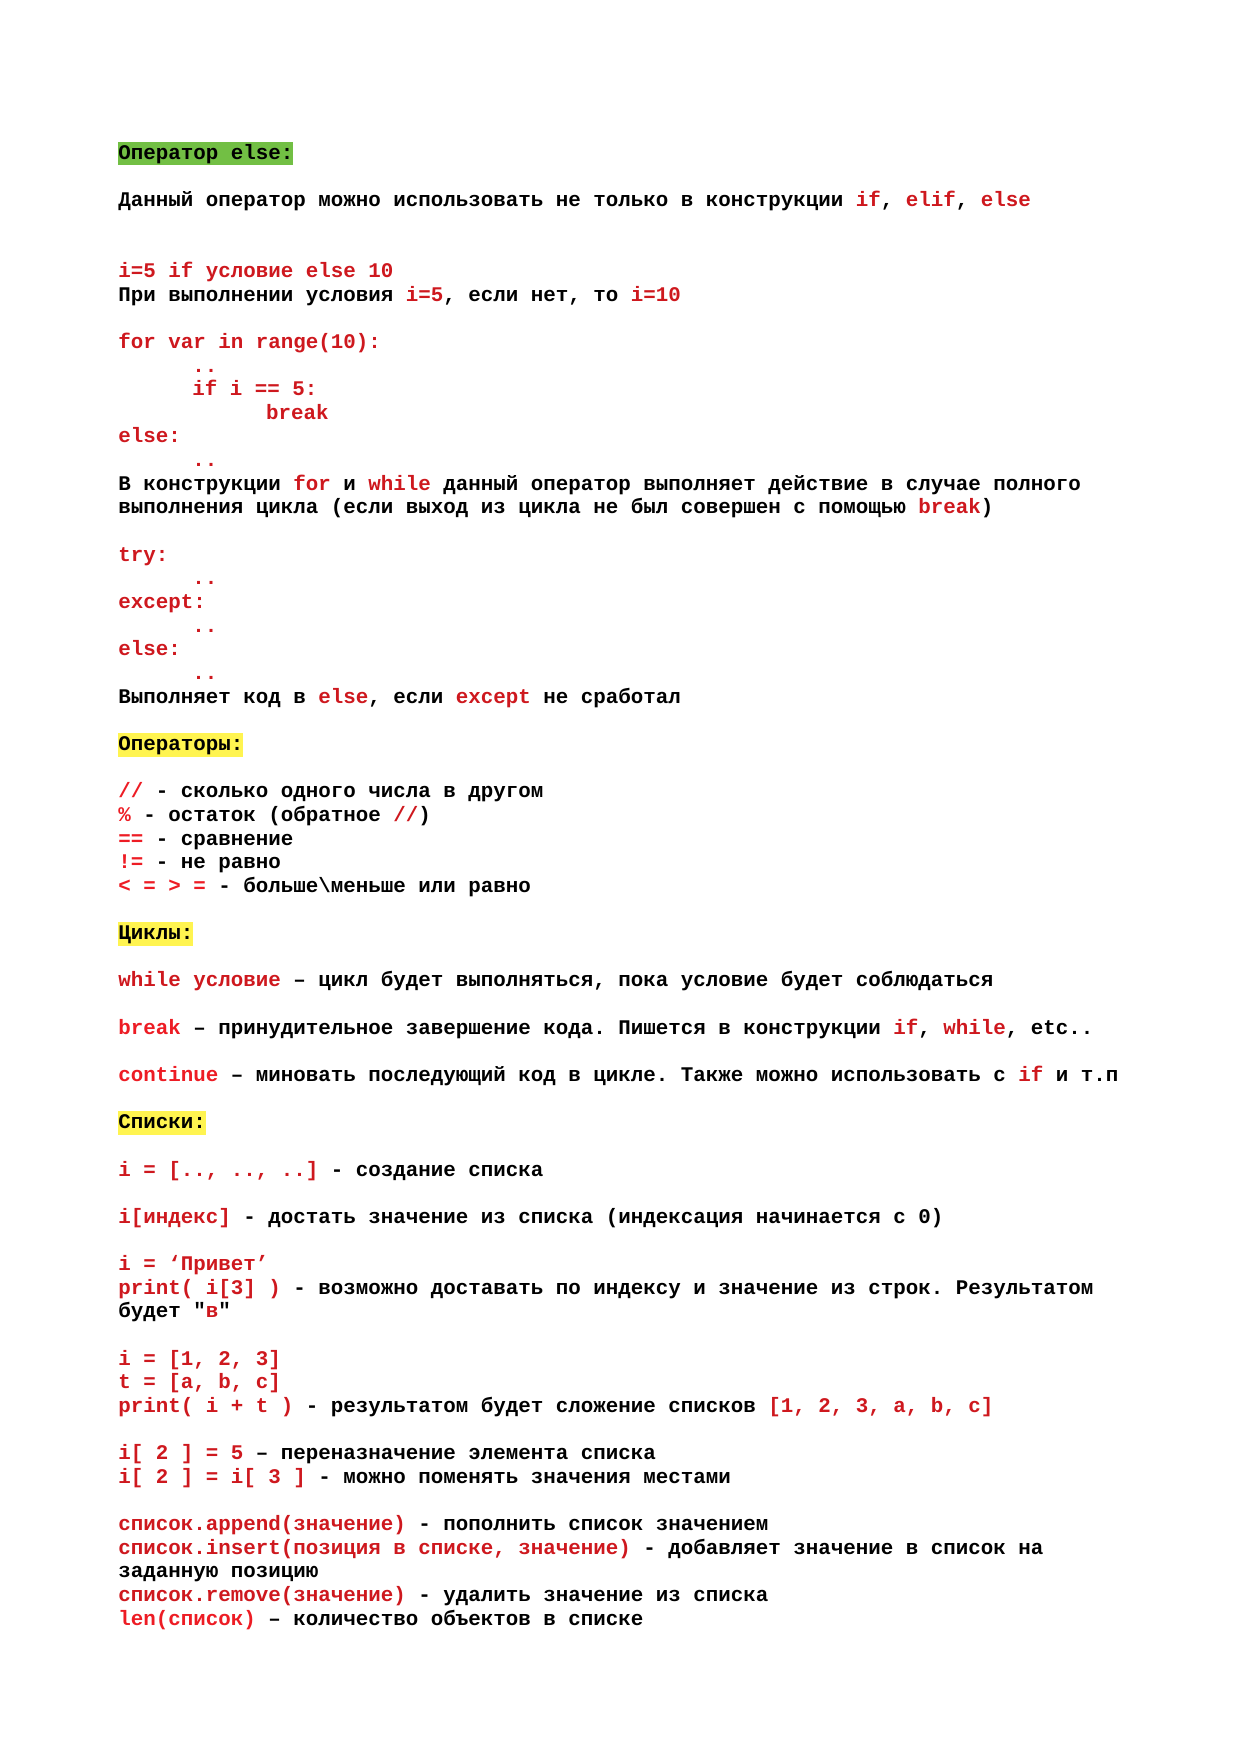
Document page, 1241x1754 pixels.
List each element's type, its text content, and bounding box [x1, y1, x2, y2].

text while условие – цикл будет выполняться, пока условие будет соблюдаться [118, 969, 1122, 993]
text .. [118, 354, 1122, 378]
text // - сколько одного числа в другом [118, 780, 1122, 804]
text i[ 2 ] = i[ 3 ] - можно поменять значения местами [118, 1466, 1122, 1489]
text Операторы: [118, 733, 1122, 757]
text == - сравнение [118, 827, 1122, 851]
text continue – миновать последующий код в цикле. Также можно использовать с if и т.п [118, 1064, 1122, 1088]
text else: [118, 426, 1122, 449]
text В конструкции for и while данный оператор выполняет действие в случае полного выполнения цикла (если выход из цикла не был совершен с помощью break) [118, 473, 1122, 520]
text Выполняет код в else, если except не сработал [118, 686, 1122, 709]
text Списки: [118, 1111, 1122, 1135]
text При выполнении условия i=5, если нет, то i=10 [118, 284, 1122, 307]
text t = [a, b, c] [118, 1371, 1122, 1395]
text != - не равно [118, 851, 1122, 875]
text break [118, 402, 1122, 426]
text .. [118, 449, 1122, 473]
text for var in range(10): [118, 331, 1122, 354]
text len(список) – количество объектов в списке [118, 1608, 1122, 1631]
text i[индекс] - достать значение из списка (индексация начинается с 0) [118, 1206, 1122, 1229]
text i = ‘Привет’ [118, 1253, 1122, 1277]
text if i == 5: [118, 378, 1122, 402]
text .. [118, 567, 1122, 591]
text print( i + t ) - результатом будет сложение списков [1, 2, 3, a, b, c] [118, 1395, 1122, 1419]
text Циклы: [118, 922, 1122, 946]
text break – принудительное завершение кода. Пишется в конструкции if, while, etc.. [118, 1017, 1122, 1040]
text print( i[3] ) - возможно доставать по индексу и значение из строк. Результатом будет "в" [118, 1277, 1122, 1324]
text Данный оператор можно использовать не только в конструкции if, elif, else [118, 189, 1122, 213]
text % - остаток (обратное //) [118, 804, 1122, 827]
text .. [118, 662, 1122, 686]
text try: [118, 544, 1122, 567]
text < = > = - больше\меньше или равно [118, 875, 1122, 898]
text else: [118, 638, 1122, 662]
text Оператор else: [118, 142, 1122, 165]
text список.remove(значение) - удалить значение из списка [118, 1584, 1122, 1608]
text .. [118, 615, 1122, 638]
text except: [118, 591, 1122, 615]
text i = [.., .., ..] - создание списка [118, 1158, 1122, 1182]
text i[ 2 ] = 5 – переназначение элемента списка [118, 1442, 1122, 1466]
text список.append(значение) - пополнить список значением [118, 1513, 1122, 1537]
text список.insert(позиция в списке, значение) - добавляет значение в список на заданную позицию [118, 1537, 1122, 1584]
text i=5 if условие else 10 [118, 260, 1122, 284]
text i = [1, 2, 3] [118, 1348, 1122, 1371]
